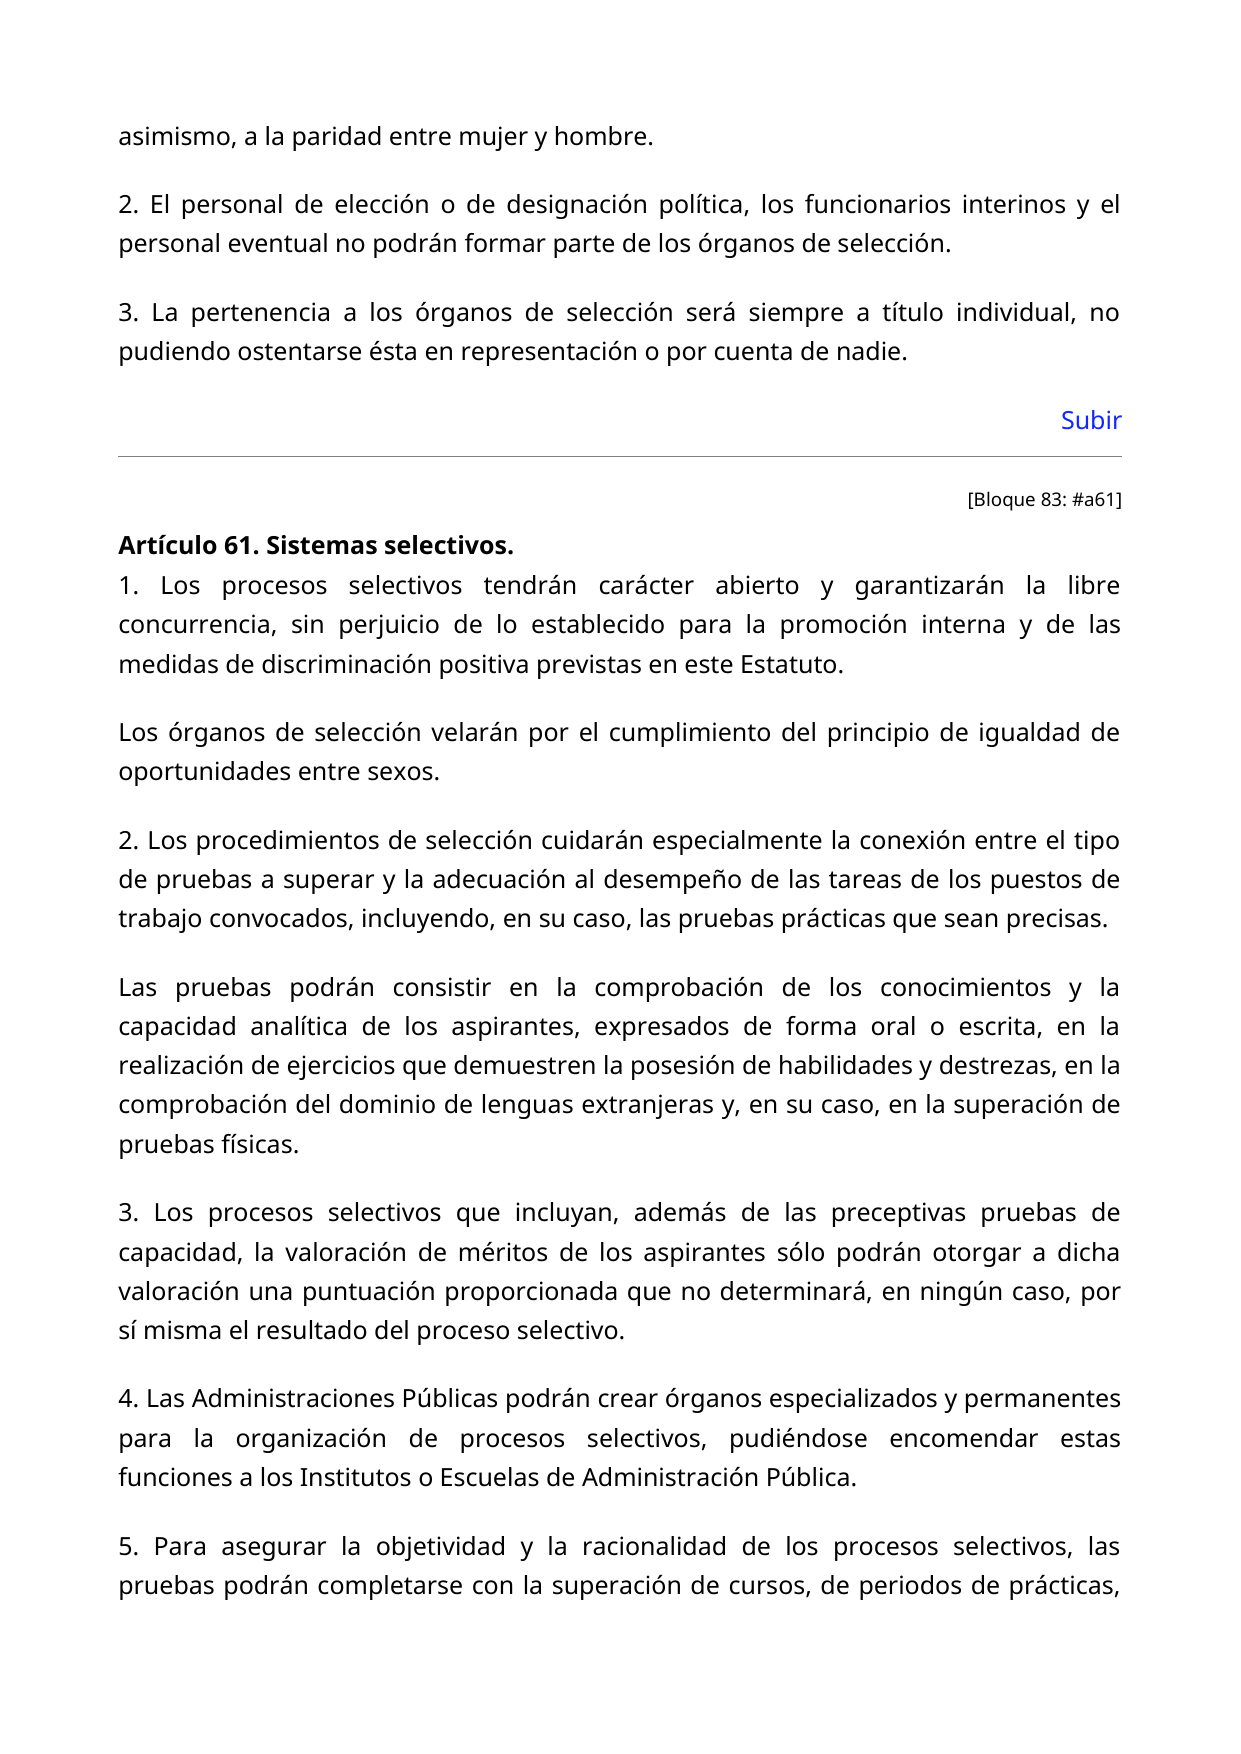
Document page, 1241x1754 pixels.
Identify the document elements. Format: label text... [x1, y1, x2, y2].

text [Bloque 83: #a61] [118, 486, 1122, 511]
text Las pruebas podrán consistir en la comprobación de los conocimientos y la capacidad analítica de los aspirantes, expresados de forma oral o escrita, en la realización de ejercicios que demuestren la posesión de habilidades y destrezas, en la comprobación del dominio de lenguas extranjeras y, en su caso, en la superación de pruebas físicas. [118, 970, 1122, 1160]
subtitle Artículo 61. Sistemas selectivos. [118, 528, 1122, 562]
text 1. Los procesos selectivos tendrán carácter abierto y garantizarán la libre concurrencia, sin perjuicio de lo establecido para la promoción interna y de las medidas de discriminación positiva previstas en este Estatuto. [118, 568, 1122, 680]
text 4. Las Administraciones Públicas podrán crear órganos especializados y permanentes para la organización de procesos selectivos, pudiéndose encomendar estas funciones a los Institutos o Escuelas de Administración Pública. [118, 1381, 1122, 1493]
text 5. Para asegurar la objetividad y la racionalidad de los procesos selectivos, las pruebas podrán completarse con la superación de cursos, de periodos de prácticas, [118, 1528, 1122, 1601]
text Subir [118, 402, 1122, 436]
text 2. Los procedimientos de selección cuidarán especialmente la conexión entre el tipo de pruebas a superar y la adecuación al desempeño de las tareas de los puestos de trabajo convocados, incluyendo, en su caso, las pruebas prácticas que sean precisas. [118, 823, 1122, 935]
text Los órganos de selección velarán por el cumplimiento del principio de igualdad de oportunidades entre sexos. [118, 715, 1122, 788]
text asimismo, a la paridad entre mujer y hombre. [118, 118, 1122, 152]
text 3. La pertenencia a los órganos de selección será siempre a título individual, no pudiendo ostentarse ésta en representación o por cuenta de nadie. [118, 294, 1122, 368]
text 2. El personal de elección o de designación política, los funcionarios interinos y el personal eventual no podrán formar parte de los órganos de selección. [118, 187, 1122, 260]
text 3. Los procesos selectivos que incluyan, además de las preceptivas pruebas de capacidad, la valoración de méritos de los aspirantes sólo podrán otorgar a dicha valoración una puntuación proporcionada que no determinará, en ningún caso, por sí misma el resultado del proceso selectivo. [118, 1195, 1122, 1347]
